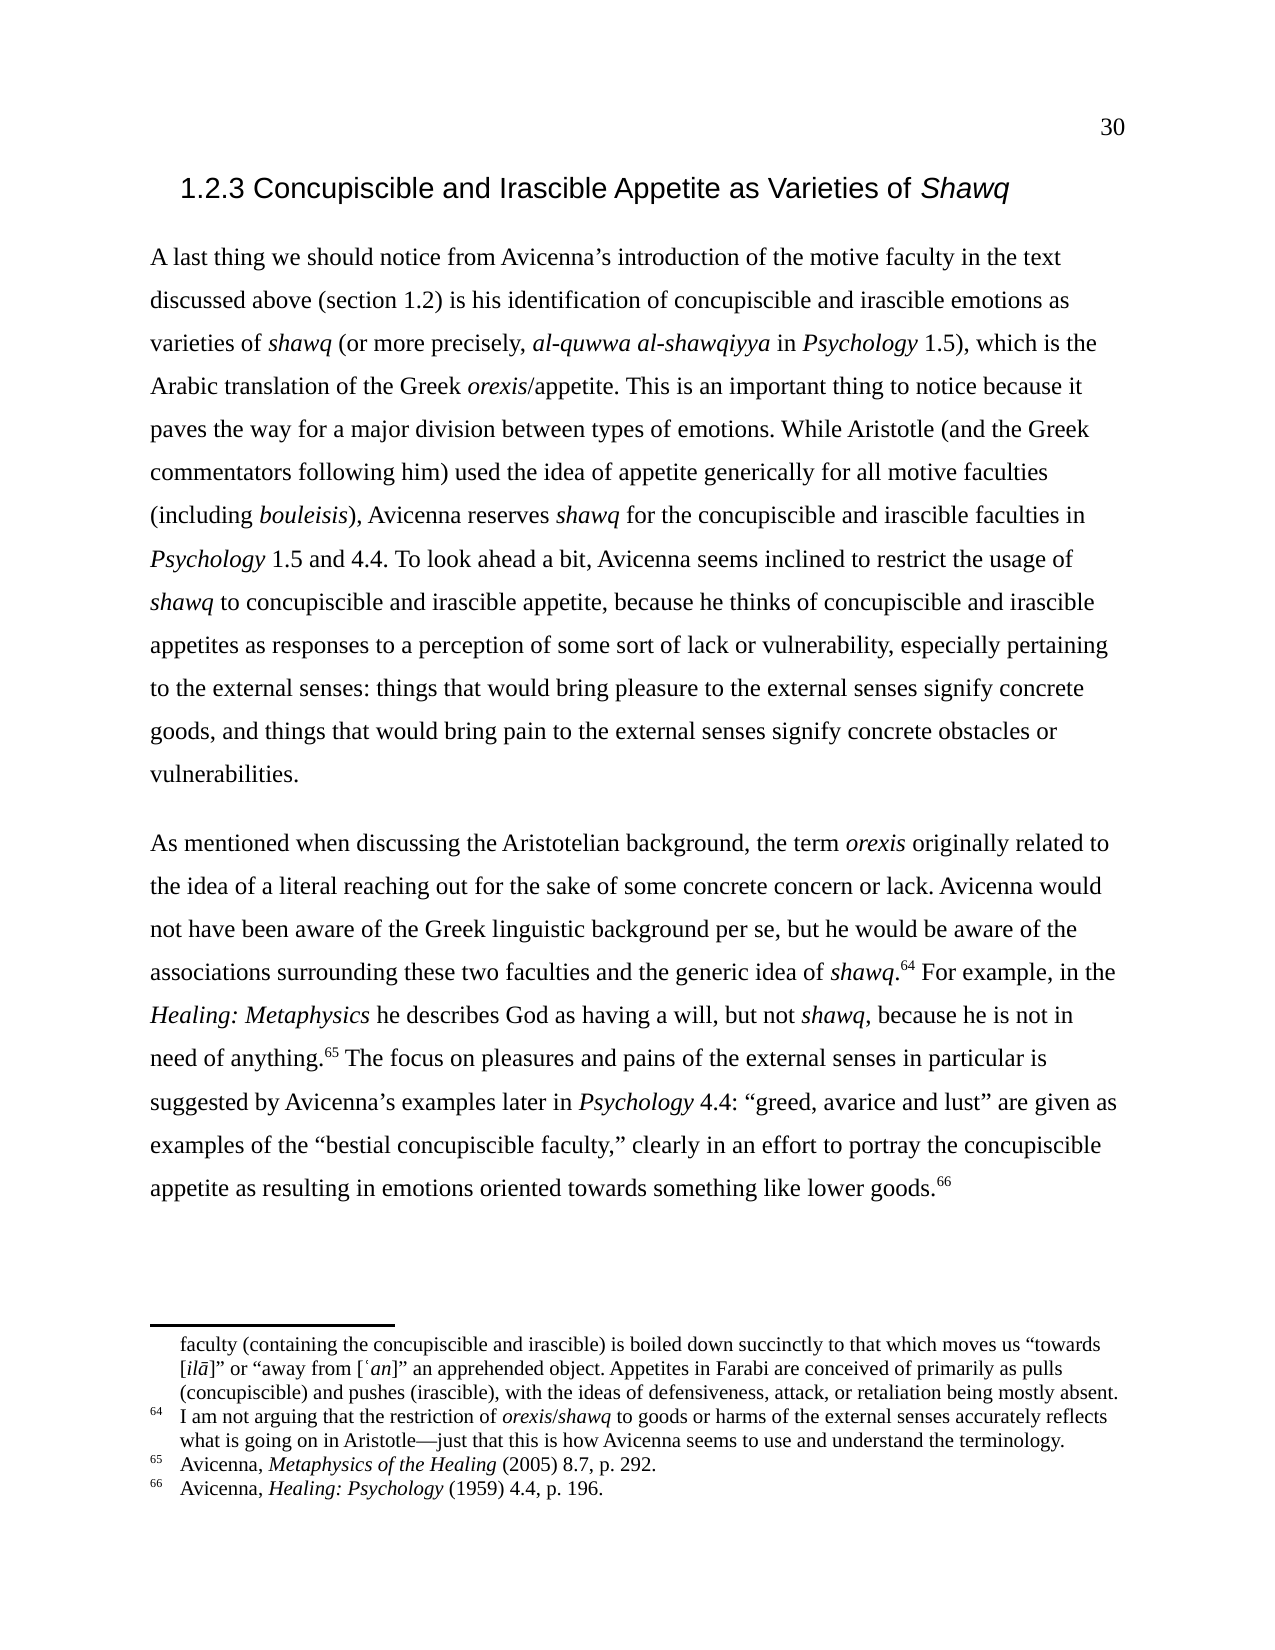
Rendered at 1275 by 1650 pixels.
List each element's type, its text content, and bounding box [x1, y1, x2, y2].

text Avicenna, Metaphysics of the Healing (2005) 8.7, p. 292. [150, 1452, 1125, 1476]
subtitle 1.2.3 Concupiscible and Irascible Appetite as Varieties of Shawq [180, 171, 1125, 204]
text Avicenna, Healing: Psychology (1959) 4.4, p. 196. [150, 1476, 1125, 1500]
text faculty (containing the concupiscible and irascible) is boiled down succinctly to that which moves us “towards [ilā]” or “away from [ʿan]” an apprehended object. Appetites in Farabi are conceived of primarily as pulls (concupiscible) and pushes (irascible), with the ideas of defensiveness, attack, or retaliation being mostly absent. [150, 1332, 1125, 1404]
text I am not arguing that the restriction of orexis/shawq to goods or harms of the external senses accurately reflects what is going on in Aristotle―just that this is how Avicenna seems to use and understand the terminology. [150, 1404, 1125, 1452]
text A last thing we should notice from Avicenna’s introduction of the motive faculty in the text discussed above (section 1.2) is his identification of concupiscible and irascible emotions as varieties of shawq (or more precisely, al-quwwa al-shawqiyya in Psychology 1.5), which is the Arabic translation of the Greek orexis/appetite. This is an important thing to notice because it paves the way for a major division between types of emotions. While Aristotle (and the Greek commentators following him) used the idea of appetite generically for all motive faculties (including bouleisis), Avicenna reserves shawq for the concupiscible and irascible faculties in Psychology 1.5 and 4.4. To look ahead a bit, Avicenna seems inclined to restrict the usage of shawq to concupiscible and irascible appetite, because he thinks of concupiscible and irascible appetites as responses to a perception of some sort of lack or vulnerability, especially pertaining to the external senses: things that would bring pleasure to the external senses signify concrete goods, and things that would bring pain to the external senses signify concrete obstacles or vulnerabilities. [150, 242, 1125, 788]
text As mentioned when discussing the Aristotelian background, the term orexis originally related to the idea of a literal reaching out for the sake of some concrete concern or lack. Avicenna would not have been aware of the Greek linguistic background per se, but he would be aware of the associations surrounding these two faculties and the generic idea of shawq. For example, in the Healing: Metaphysics he describes God as having a will, but not shawq, because he is not in need of anything. The focus on pleasures and pains of the external senses in particular is suggested by Avicenna’s examples later in Psychology 4.4: “greed, avarice and lust” are given as examples of the “bestial concupiscible faculty,” clearly in an effort to portray the concupiscible appetite as resulting in emotions oriented towards something like lower goods. [150, 828, 1125, 1202]
